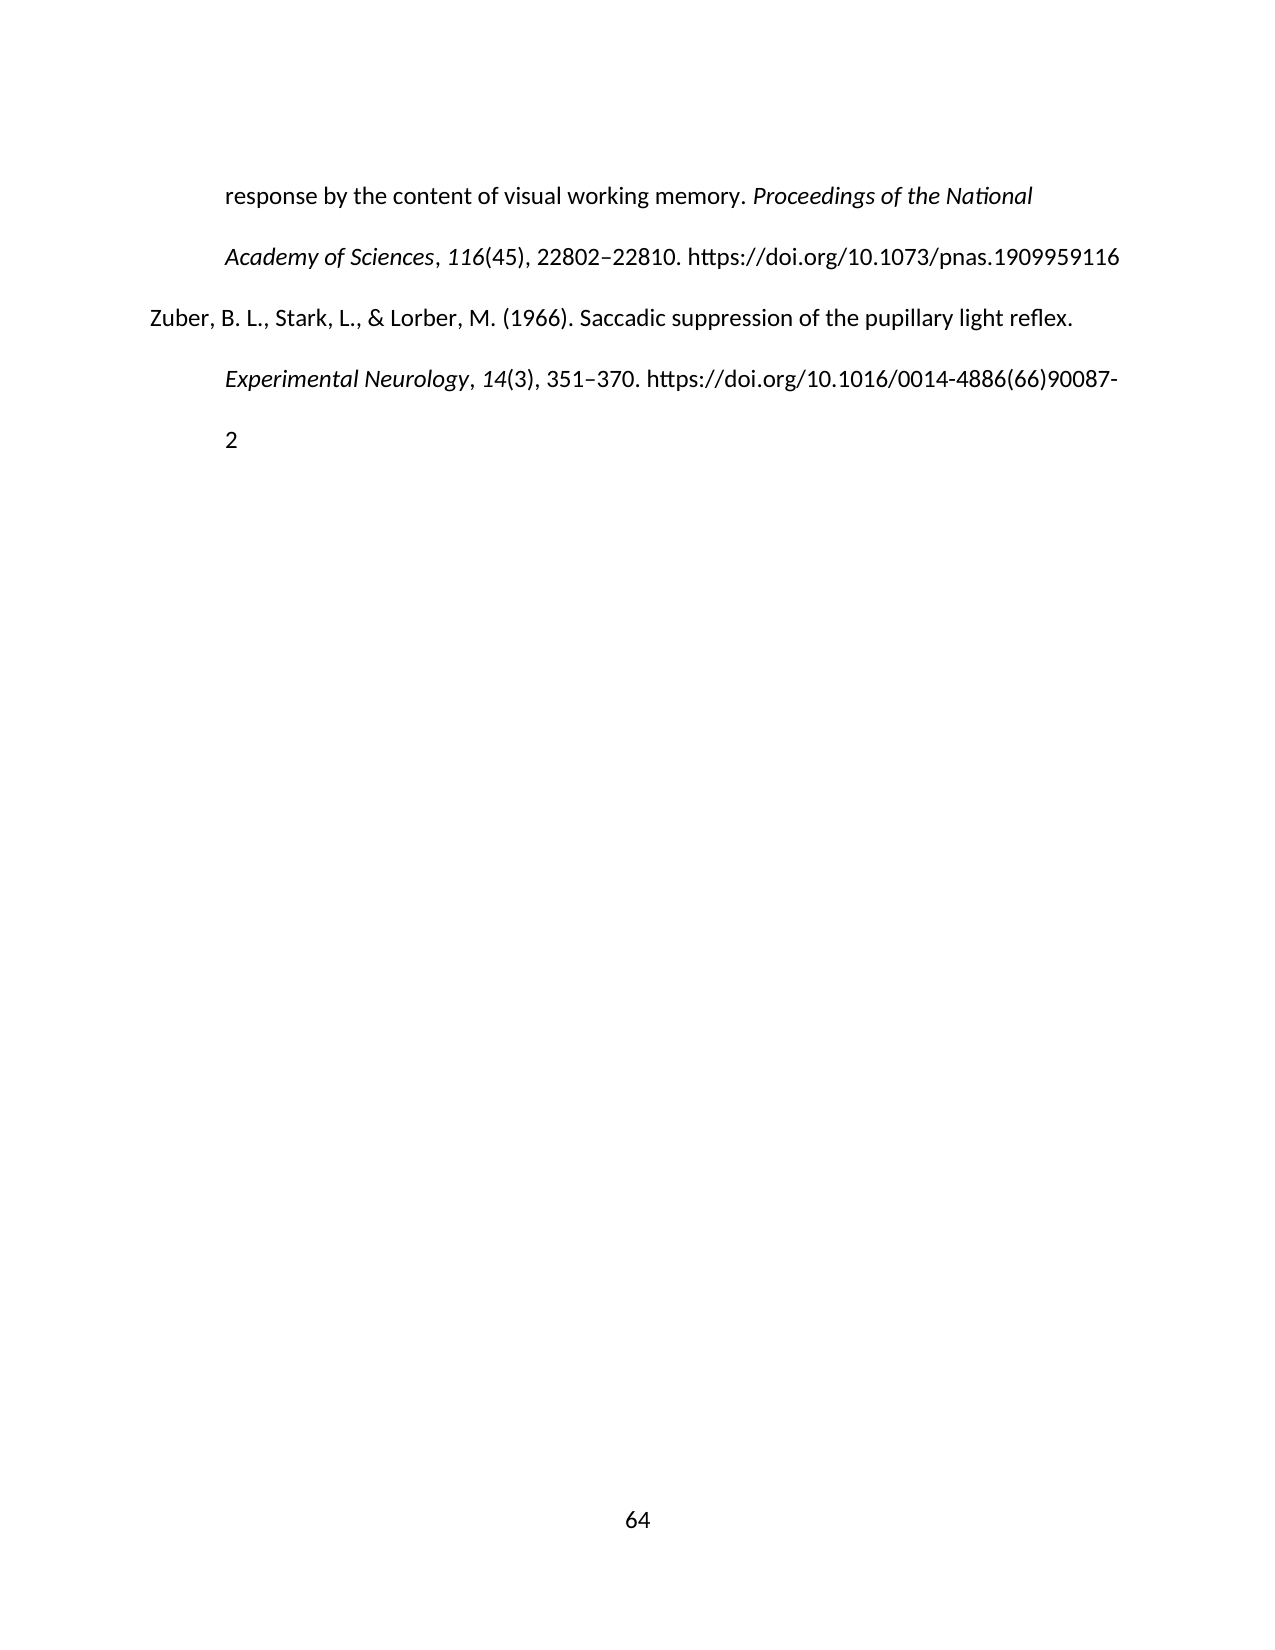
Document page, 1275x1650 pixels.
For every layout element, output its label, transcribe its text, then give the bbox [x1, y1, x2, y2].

text response by the content of visual working memory. Proceedings of the National Academy of Sciences, 116(45), 22802–22810. https://doi.org/10.1073/pnas.1909959116 [150, 181, 1125, 272]
text Zuber, B. L., Stark, L., & Lorber, M. (1966). Saccadic suppression of the pupillary light reflex. Experimental Neurology, 14(3), 351–370. https://doi.org/10.1016/0014-4886(66)90087-2 [150, 303, 1125, 455]
